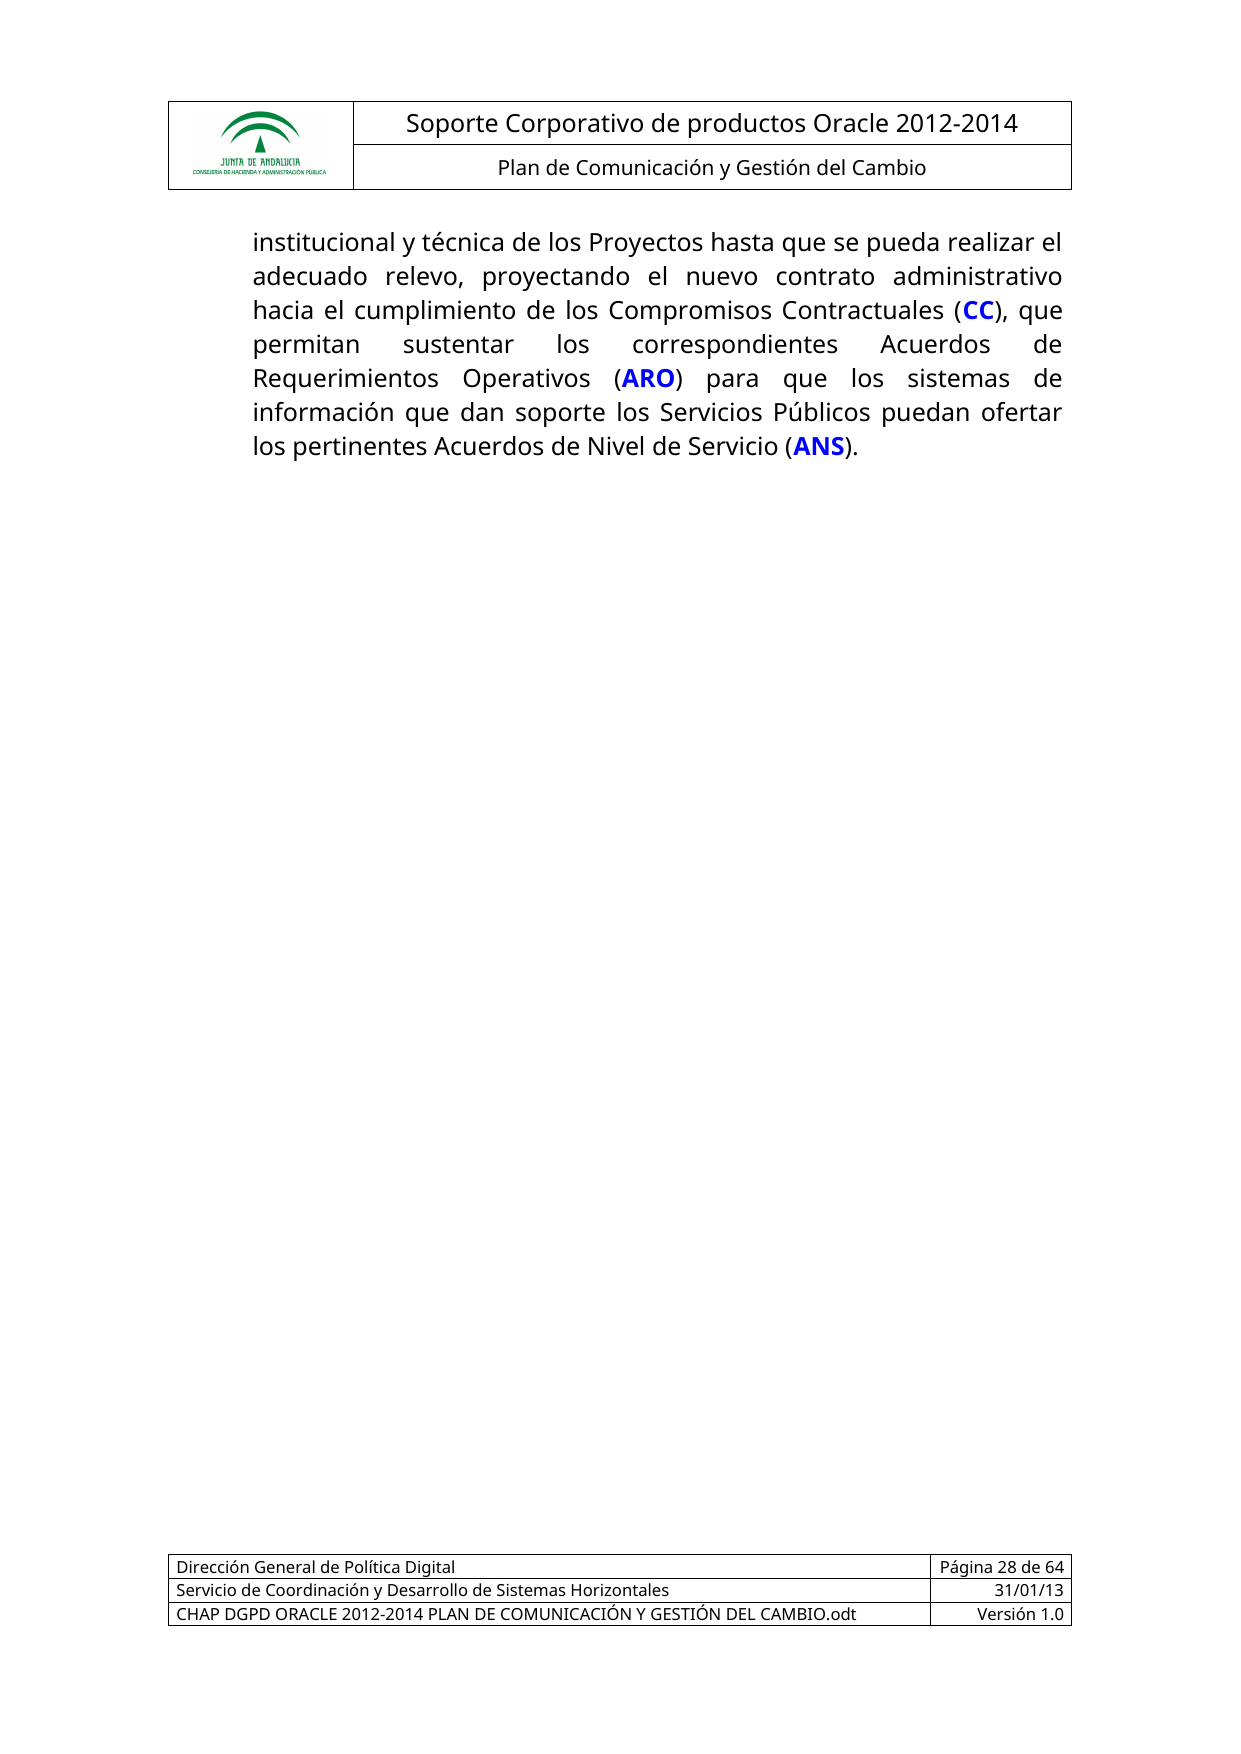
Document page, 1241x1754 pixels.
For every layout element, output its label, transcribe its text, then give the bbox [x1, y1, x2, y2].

list institucional y técnica de los Proyectos hasta que se pueda realizar el adecuado relevo, proyectando el nuevo contrato administrativo hacia el cumplimiento de los Compromisos Contractuales (CC), que permitan sustentar los correspondientes Acuerdos de Requerimientos Operativos (ARO) para que los sistemas de información que dan soporte los Servicios Públicos puedan ofertar los pertinentes Acuerdos de Nivel de Servicio (ANS). [215, 224, 1063, 463]
picture [192, 110, 327, 175]
